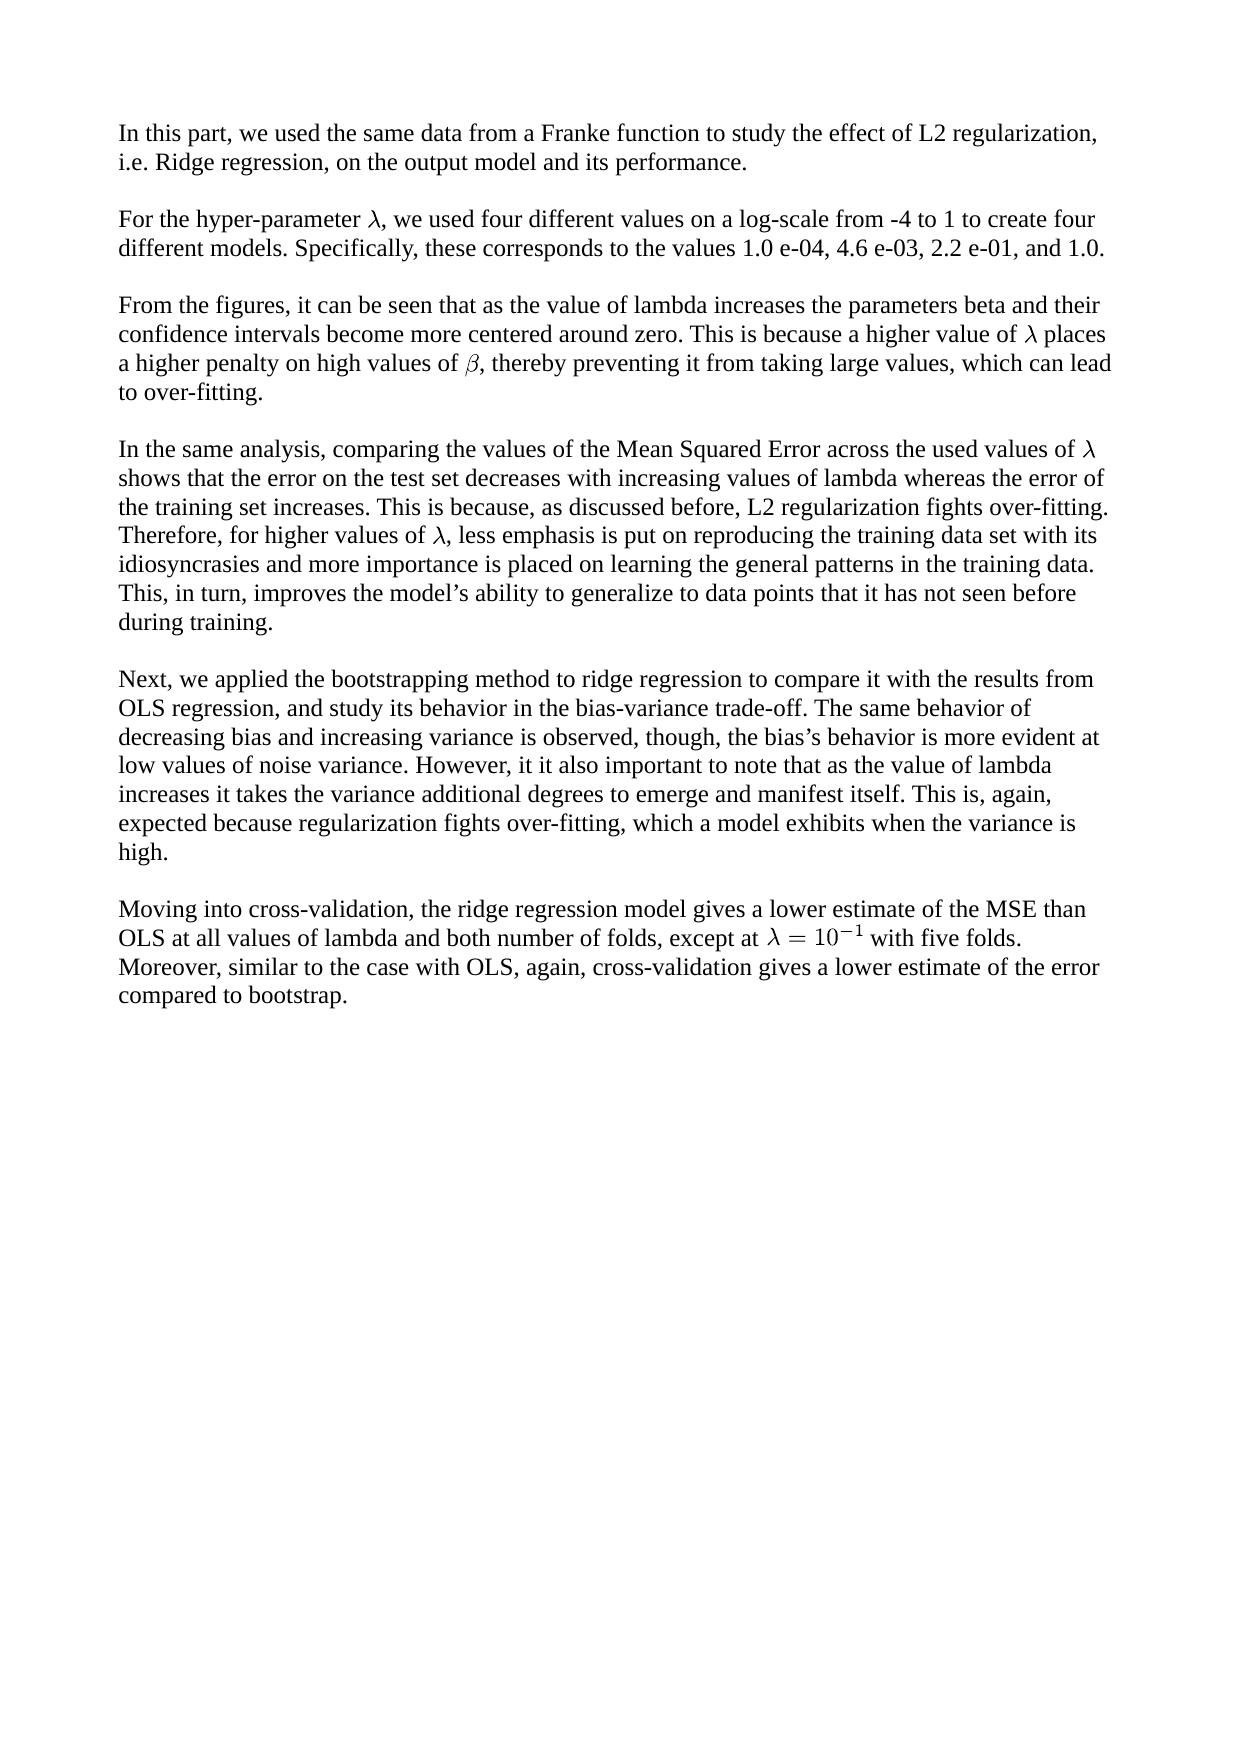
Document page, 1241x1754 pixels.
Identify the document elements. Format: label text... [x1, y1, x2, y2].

text Next, we applied the bootstrapping method to ridge regression to compare it with the results from OLS regression, and study its behavior in the bias-variance trade-off. The same behavior of decreasing bias and increasing variance is observed, though, the bias’s behavior is more evident at low values of noise variance. However, it it also important to note that as the value of lambda increases it takes the variance additional degrees to emerge and manifest itself. This is, again, expected because regularization fights over-fitting, which a model exhibits when the variance is high. [118, 664, 1122, 866]
text Moving into cross-validation, the ridge regression model gives a lower estimate of the MSE than OLS at all values of lambda and both number of folds, except at with five folds. Moreover, similar to the case with OLS, again, cross-validation gives a lower estimate of the error compared to bootstrap. [118, 894, 1122, 1009]
text For the hyper-parameter , we used four different values on a log-scale from -4 to 1 to create four different models. Specifically, these corresponds to the values 1.0 e-04, 4.6 e-03, 2.2 e-01, and 1.0. [118, 204, 1122, 262]
text In this part, we used the same data from a Franke function to study the effect of L2 regularization, i.e. Ridge regression, on the output model and its performance. [118, 118, 1122, 176]
text In the same analysis, comparing the values of the Mean Squared Error across the used values of shows that the error on the test set decreases with increasing values of lambda whereas the error of the training set increases. This is because, as discussed before, L2 regularization fights over-fitting. Therefore, for higher values of , less emphasis is put on reproducing the training data set with its idiosyncrasies and more importance is placed on learning the general patterns in the training data. This, in turn, improves the model’s ability to generalize to data points that it has not seen before during training. [118, 434, 1122, 636]
text From the figures, it can be seen that as the value of lambda increases the parameters beta and their confidence intervals become more centered around zero. This is because a higher value of places a higher penalty on high values of , thereby preventing it from taking large values, which can lead to over-fitting. [118, 291, 1122, 406]
